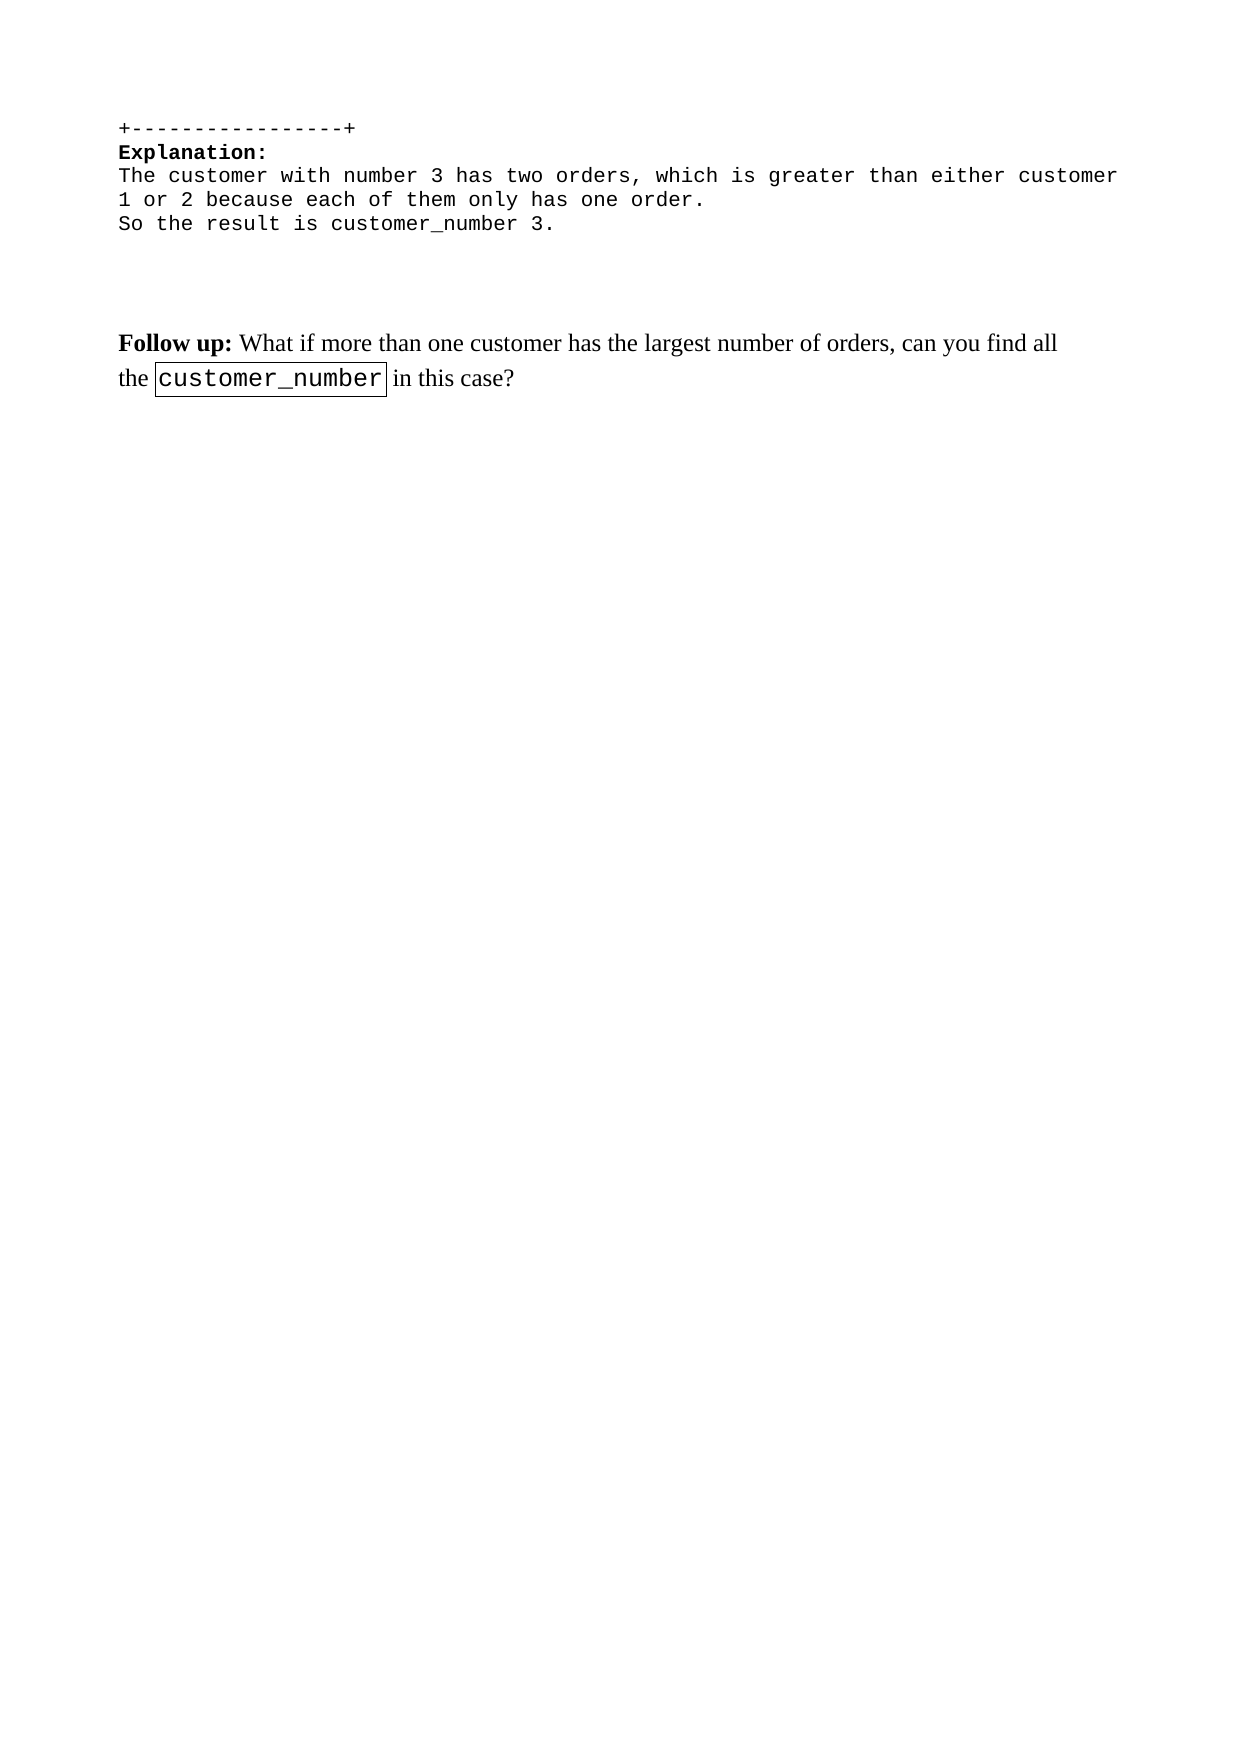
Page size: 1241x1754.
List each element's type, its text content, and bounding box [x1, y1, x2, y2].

text So the result is customer_number 3. [118, 213, 1122, 236]
text The customer with number 3 has two orders, which is greater than either customer 1 or 2 because each of them only has one order. [118, 165, 1122, 213]
text Explanation: [118, 142, 1122, 165]
text Follow up: What if more than one customer has the largest number of orders, can you find all the customer_number in this case? [118, 328, 1122, 397]
text +-----------------+ [118, 118, 1122, 142]
